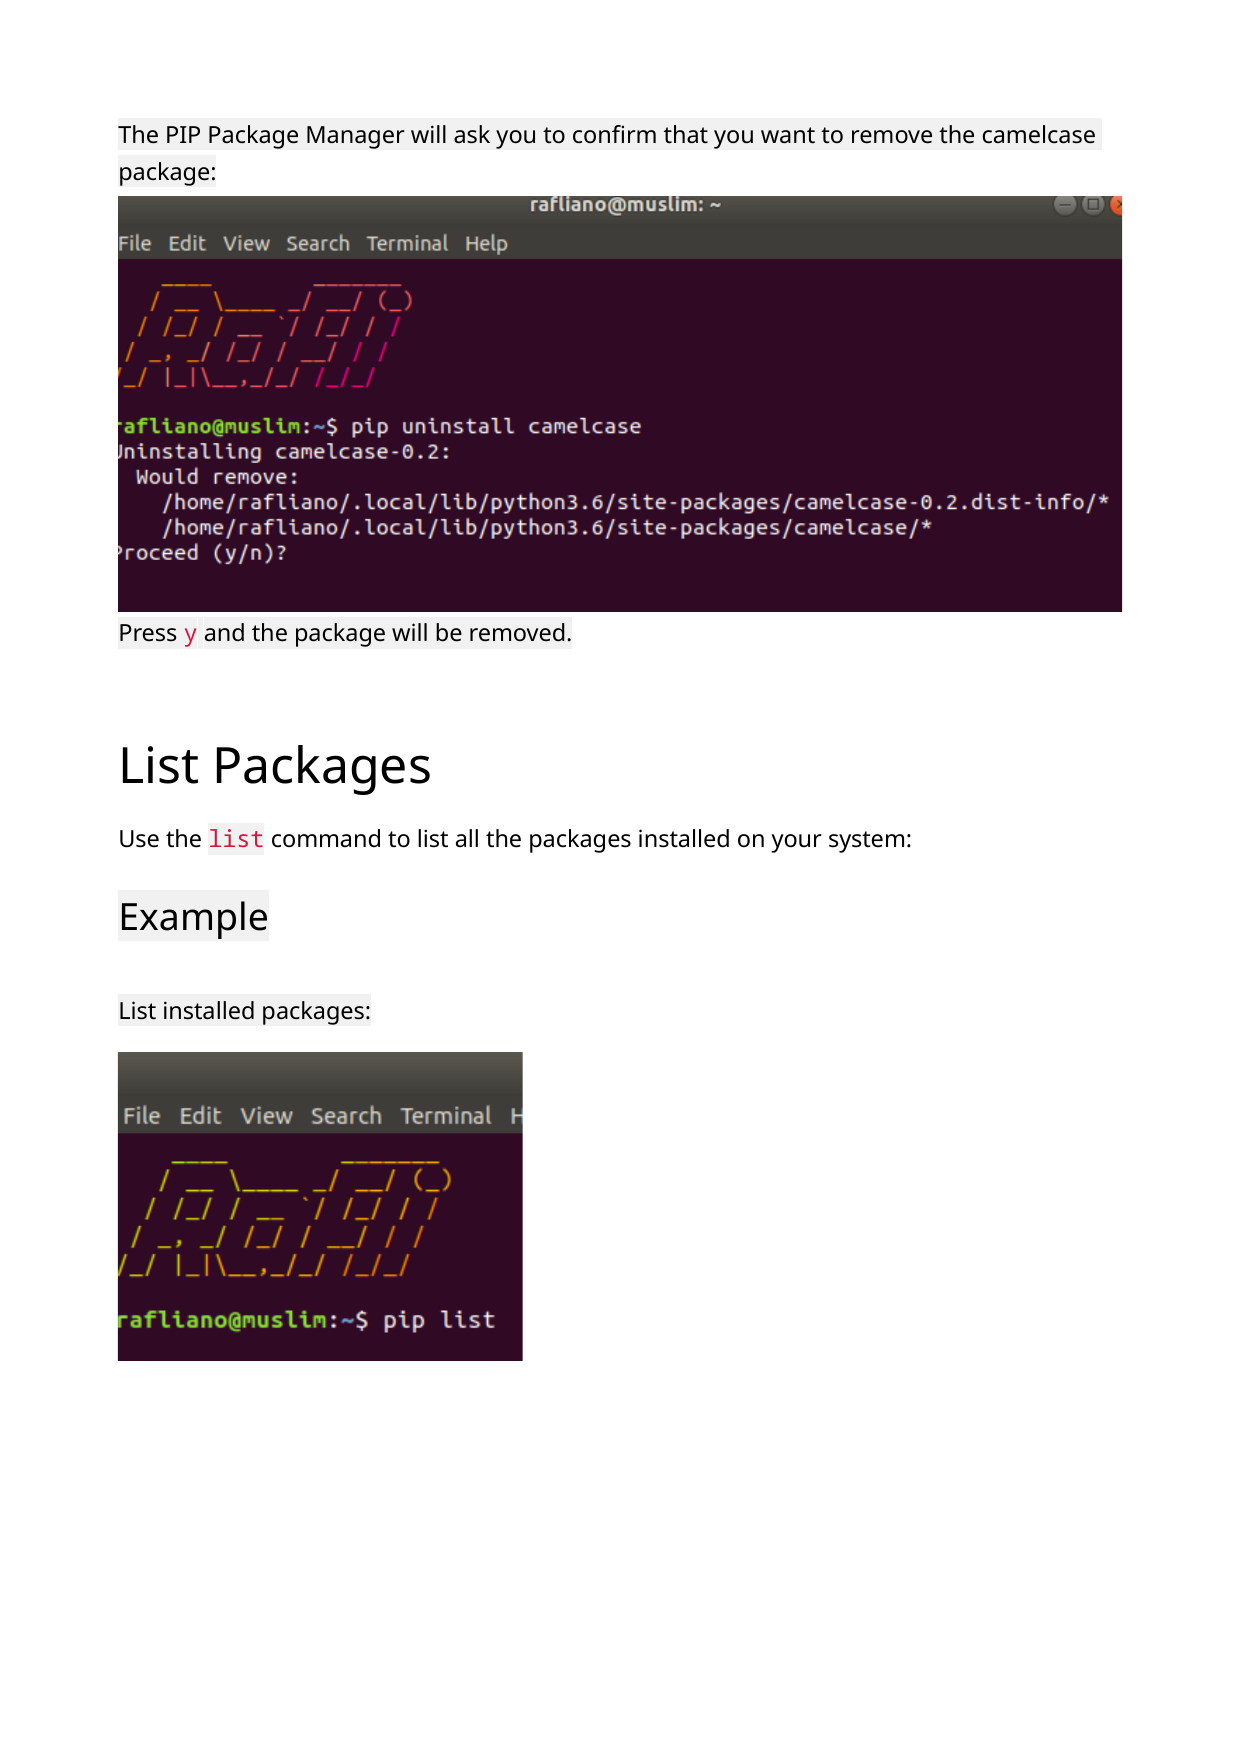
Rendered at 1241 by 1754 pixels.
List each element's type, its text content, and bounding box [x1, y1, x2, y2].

text List installed packages: [118, 994, 1122, 1026]
text The PIP Package Manager will ask you to confirm that you want to remove the camelcase package: [118, 118, 1122, 187]
text Press y and the package will be removed. [118, 612, 1122, 649]
picture [117, 1052, 523, 1361]
subtitle Example [118, 890, 1122, 941]
picture [118, 196, 1123, 612]
text List Packages [118, 691, 1122, 798]
text Use the list command to list all the packages installed on your system: [118, 823, 1122, 855]
